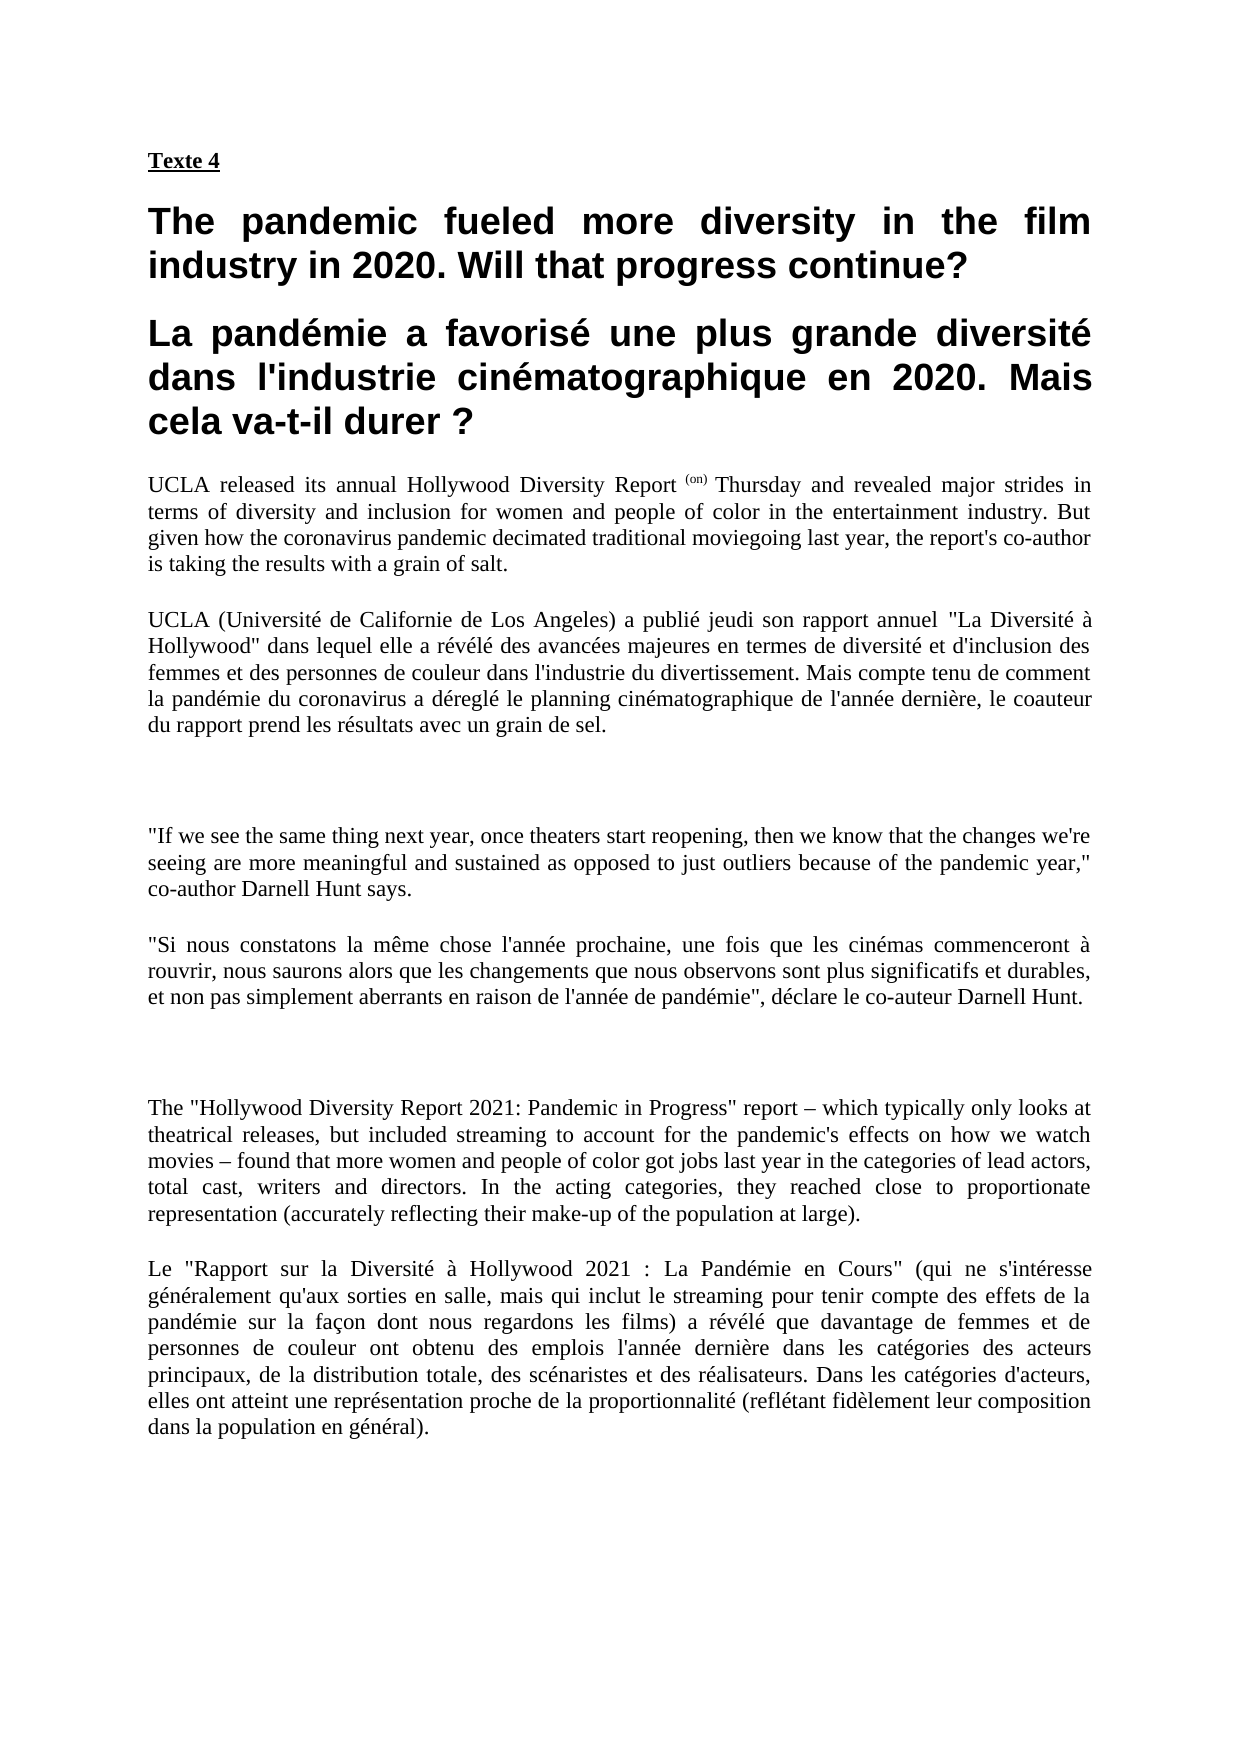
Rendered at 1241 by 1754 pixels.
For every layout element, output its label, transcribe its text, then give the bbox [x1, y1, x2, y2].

text "Si nous constatons la même chose l'année prochaine, une fois que les cinémas commenceront à rouvrir, nous saurons alors que les changements que nous observons sont plus significatifs et durables, et non pas simplement aberrants en raison de l'année de pandémie", déclare le co-auteur Darnell Hunt. [148, 931, 1093, 1010]
text The "Hollywood Diversity Report 2021: Pandemic in Progress" report – which typically only looks at theatrical releases, but included streaming to account for the pandemic's effects on how we watch movies – found that more women and people of color got jobs last year in the categories of lead actors, total cast, writers and directors. In the acting categories, they reached close to proportionate representation (accurately reflecting their make-up of the population at large). [148, 1094, 1093, 1226]
text Le "Rapport sur la Diversité à Hollywood 2021 : La Pandémie en Cours" (qui ne s'intéresse généralement qu'aux sorties en salle, mais qui inclut le streaming pour tenir compte des effets de la pandémie sur la façon dont nous regardons les films) a révélé que davantage de femmes et de personnes de couleur ont obtenu des emplois l'année dernière dans les catégories des acteurs principaux, de la distribution totale, des scénaristes et des réalisateurs. Dans les catégories d'acteurs, elles ont atteint une représentation proche de la proportionnalité (reflétant fidèlement leur composition dans la population en général). [148, 1255, 1093, 1440]
text Texte 4 [148, 148, 1093, 174]
text "If we see the same thing next year, once theaters start reopening, then we know that the changes we're seeing are more meaningful and sustained as opposed to just outliers because of the pandemic year," co-author Darnell Hunt says. [148, 822, 1093, 901]
text UCLA released its annual Hollywood Diversity Report (on) Thursday and revealed major strides in terms of diversity and inclusion for women and people of color in the entertainment industry. But given how the coronavirus pandemic decimated traditional moviegoing last year, the report's co-author is taking the results with a grain of salt. [148, 471, 1093, 577]
text UCLA (Université de Californie de Los Angeles) a publié jeudi son rapport annuel "La Diversité à Hollywood" dans lequel elle a révélé des avancées majeures en termes de diversité et d'inclusion des femmes et des personnes de couleur dans l'industrie du divertissement. Mais compte tenu de comment la pandémie du coronavirus a déreglé le planning cinématographique de l'année dernière, le coauteur du rapport prend les résultats avec un grain de sel. [148, 606, 1093, 738]
subtitle La pandémie a favorisé une plus grande diversité dans l'industrie cinématographique en 2020. Mais cela va-t-il durer ? [148, 311, 1093, 442]
subtitle The pandemic fueled more diversity in the film industry in 2020. Will that progress continue? [148, 199, 1093, 286]
